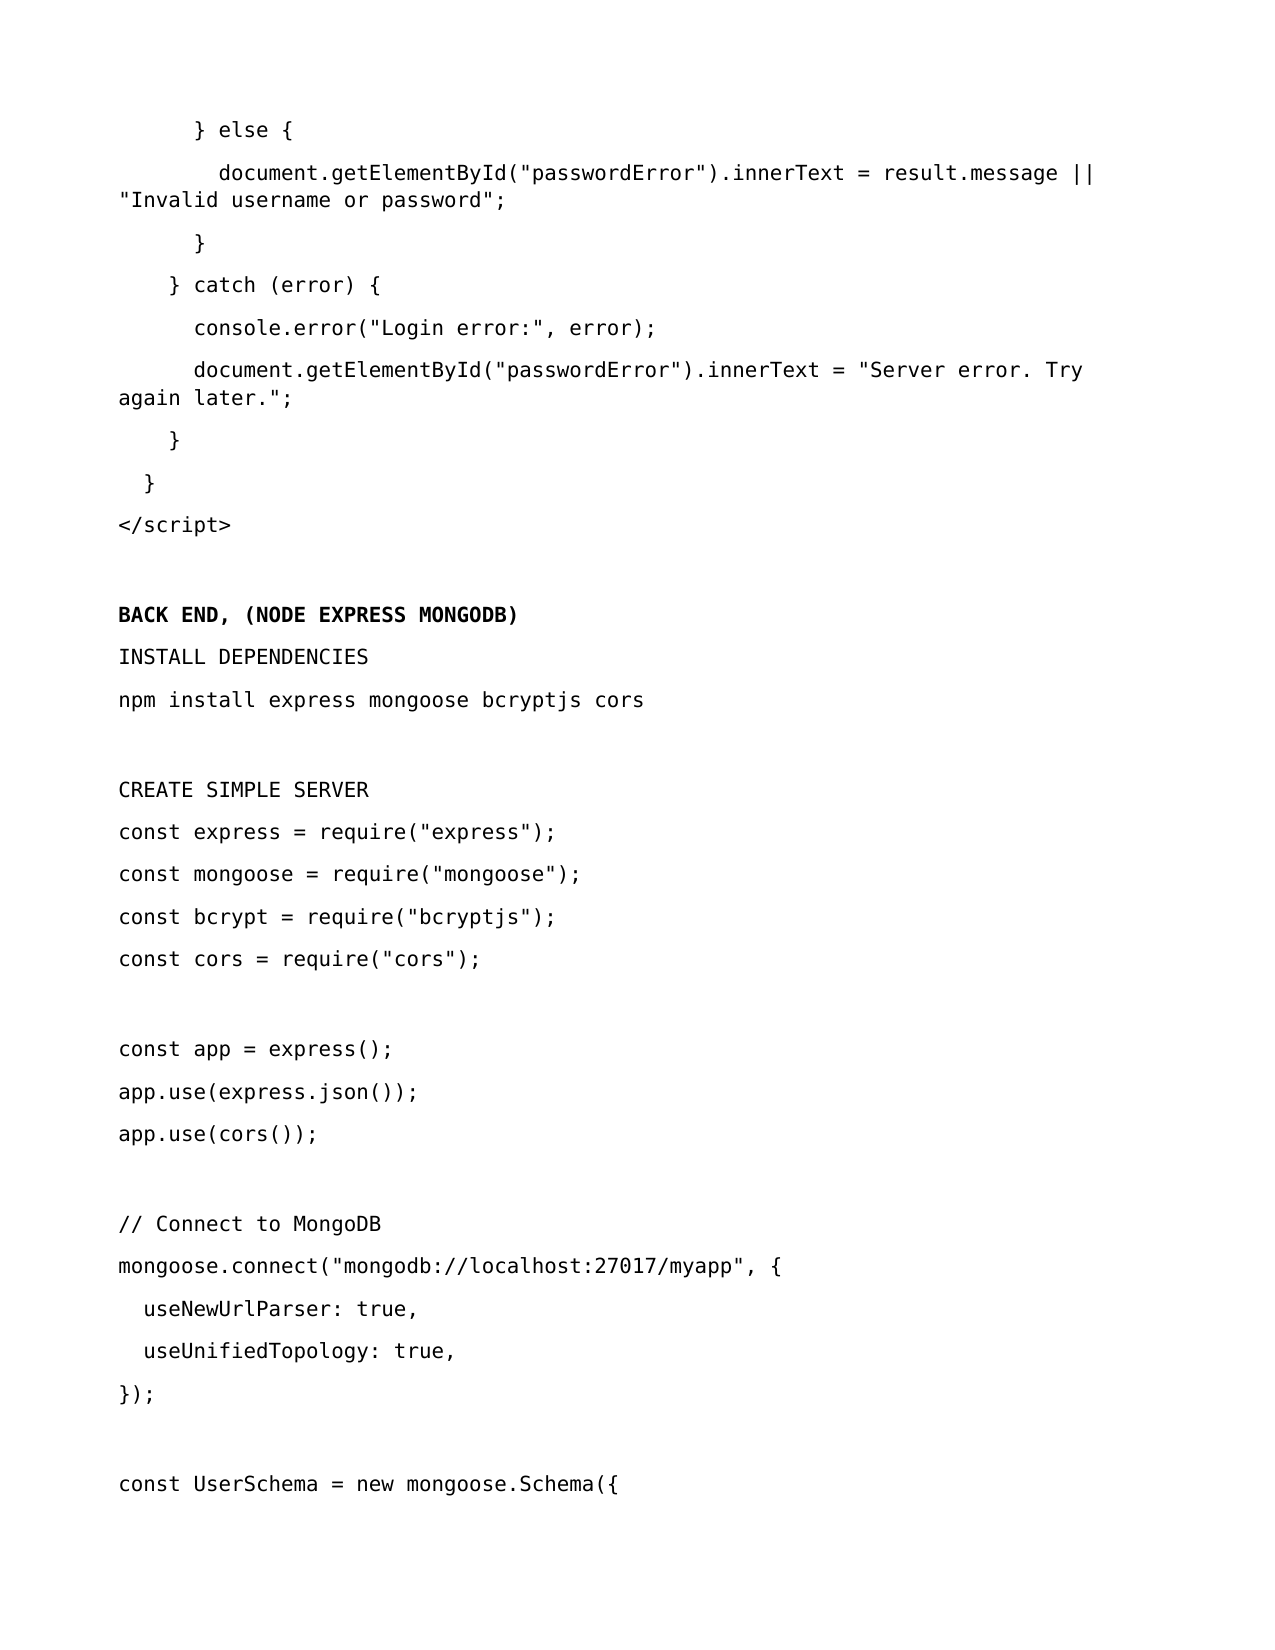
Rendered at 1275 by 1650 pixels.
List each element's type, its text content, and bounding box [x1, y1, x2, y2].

text app.use(cors()); [118, 1122, 1157, 1146]
text document.getElementById("passwordError").innerText = "Server error. Try again later."; [118, 358, 1157, 410]
text const cors = require("cors"); [118, 947, 1157, 972]
text const app = express(); [118, 1037, 1157, 1062]
text </script> [118, 513, 1157, 537]
text app.use(express.json()); [118, 1080, 1157, 1104]
text npm install express mongoose bcryptjs cors [118, 688, 1157, 712]
text } else { [118, 118, 1157, 142]
text } [118, 471, 1157, 495]
text }); [118, 1382, 1157, 1406]
text } [118, 231, 1157, 255]
text } [118, 428, 1157, 452]
text mongoose.connect("mongodb://localhost:27017/myapp", { [118, 1254, 1157, 1279]
text useUnifiedTopology: true, [118, 1339, 1157, 1363]
text document.getElementById("passwordError").innerText = result.message || "Invalid username or password"; [118, 161, 1157, 213]
text const bcrypt = require("bcryptjs"); [118, 905, 1157, 929]
text INSTALL DEPENDENCIES [118, 645, 1157, 669]
text useNewUrlParser: true, [118, 1297, 1157, 1321]
text const mongoose = require("mongoose"); [118, 862, 1157, 887]
text BACK END, (NODE EXPRESS MONGODB) [118, 603, 1157, 627]
text // Connect to MongoDB [118, 1212, 1157, 1236]
text console.error("Login error:", error); [118, 316, 1157, 340]
text CREATE SIMPLE SERVER [118, 778, 1157, 802]
text } catch (error) { [118, 273, 1157, 297]
text const UserSchema = new mongoose.Schema({ [118, 1472, 1157, 1496]
text const express = require("express"); [118, 820, 1157, 844]
